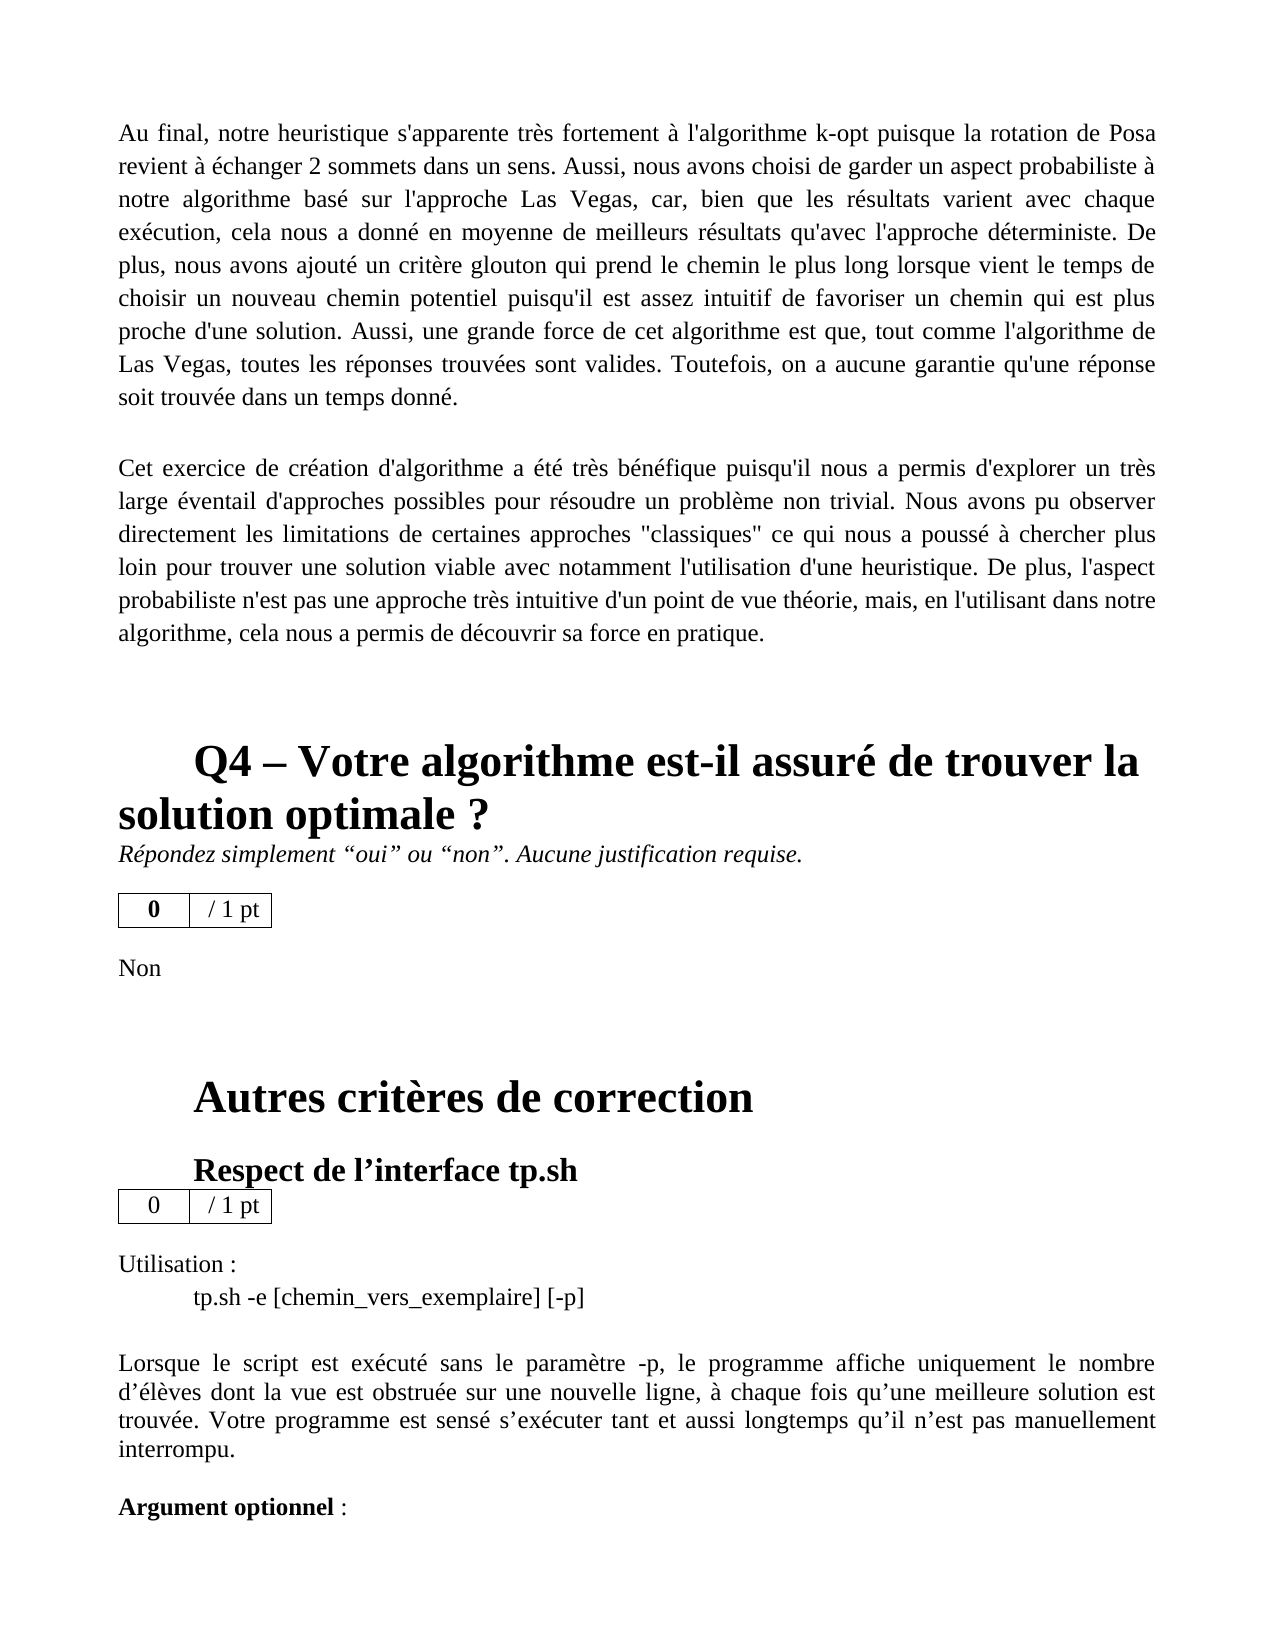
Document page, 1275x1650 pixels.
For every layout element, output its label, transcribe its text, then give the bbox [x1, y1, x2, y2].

text Non [118, 953, 1157, 982]
text tp.sh -e [chemin_vers_exemplaire] [-p] [118, 1282, 1157, 1311]
text Cet exercice de création d'algorithme a été très bénéfique puisqu'il nous a permis d'explorer un très large éventail d'approches possibles pour résoudre un problème non trivial. Nous avons pu observer directement les limitations de certaines approches "classiques" ce qui nous a poussé à chercher plus loin pour trouver une solution viable avec notamment l'utilisation d'une heuristique. De plus, l'aspect probabiliste n'est pas une approche très intuitive d'un point de vue théorie, mais, en l'utilisant dans notre algorithme, cela nous a permis de découvrir sa force en pratique. [118, 453, 1157, 647]
text Répondez simplement “oui” ou “non”. Aucune justification requise. [118, 839, 1157, 868]
table_header / 1 pt [190, 894, 271, 927]
table_header 0 [119, 1190, 189, 1223]
table_header 0 [119, 894, 189, 927]
list Autres critères de correction [118, 1069, 1157, 1122]
text Lorsque le script est exécuté sans le paramètre -p, le programme affiche uniquement le nombre d’élèves dont la vue est obstruée sur une nouvelle ligne, à chaque fois qu’une meilleure solution est trouvée. Votre programme est sensé s’exécuter tant et aussi longtemps qu’il n’est pas manuellement interrompu. [118, 1348, 1157, 1463]
text Argument optionnel : [118, 1492, 1157, 1521]
text Utilisation : [118, 1249, 1157, 1278]
text Au final, notre heuristique s'apparente très fortement à l'algorithme k-opt puisque la rotation de Posa revient à échanger 2 sommets dans un sens. Aussi, nous avons choisi de garder un aspect probabiliste à notre algorithme basé sur l'approche Las Vegas, car, bien que les résultats varient avec chaque exécution, cela nous a donné en moyenne de meilleurs résultats qu'avec l'approche déterministe. De plus, nous avons ajouté un critère glouton qui prend le chemin le plus long lorsque vient le temps de choisir un nouveau chemin potentiel puisqu'il est assez intuitif de favoriser un chemin qui est plus proche d'une solution. Aussi, une grande force de cet algorithme est que, tout comme l'algorithme de Las Vegas, toutes les réponses trouvées sont valides. Toutefois, on a aucune garantie qu'une réponse soit trouvée dans un temps donné. [118, 118, 1157, 411]
list Q4 – Votre algorithme est-il assuré de trouver la solution optimale ? [118, 734, 1157, 839]
table_header / 1 pt [190, 1190, 271, 1223]
list Respect de l’interface tp.sh [118, 1151, 1157, 1189]
